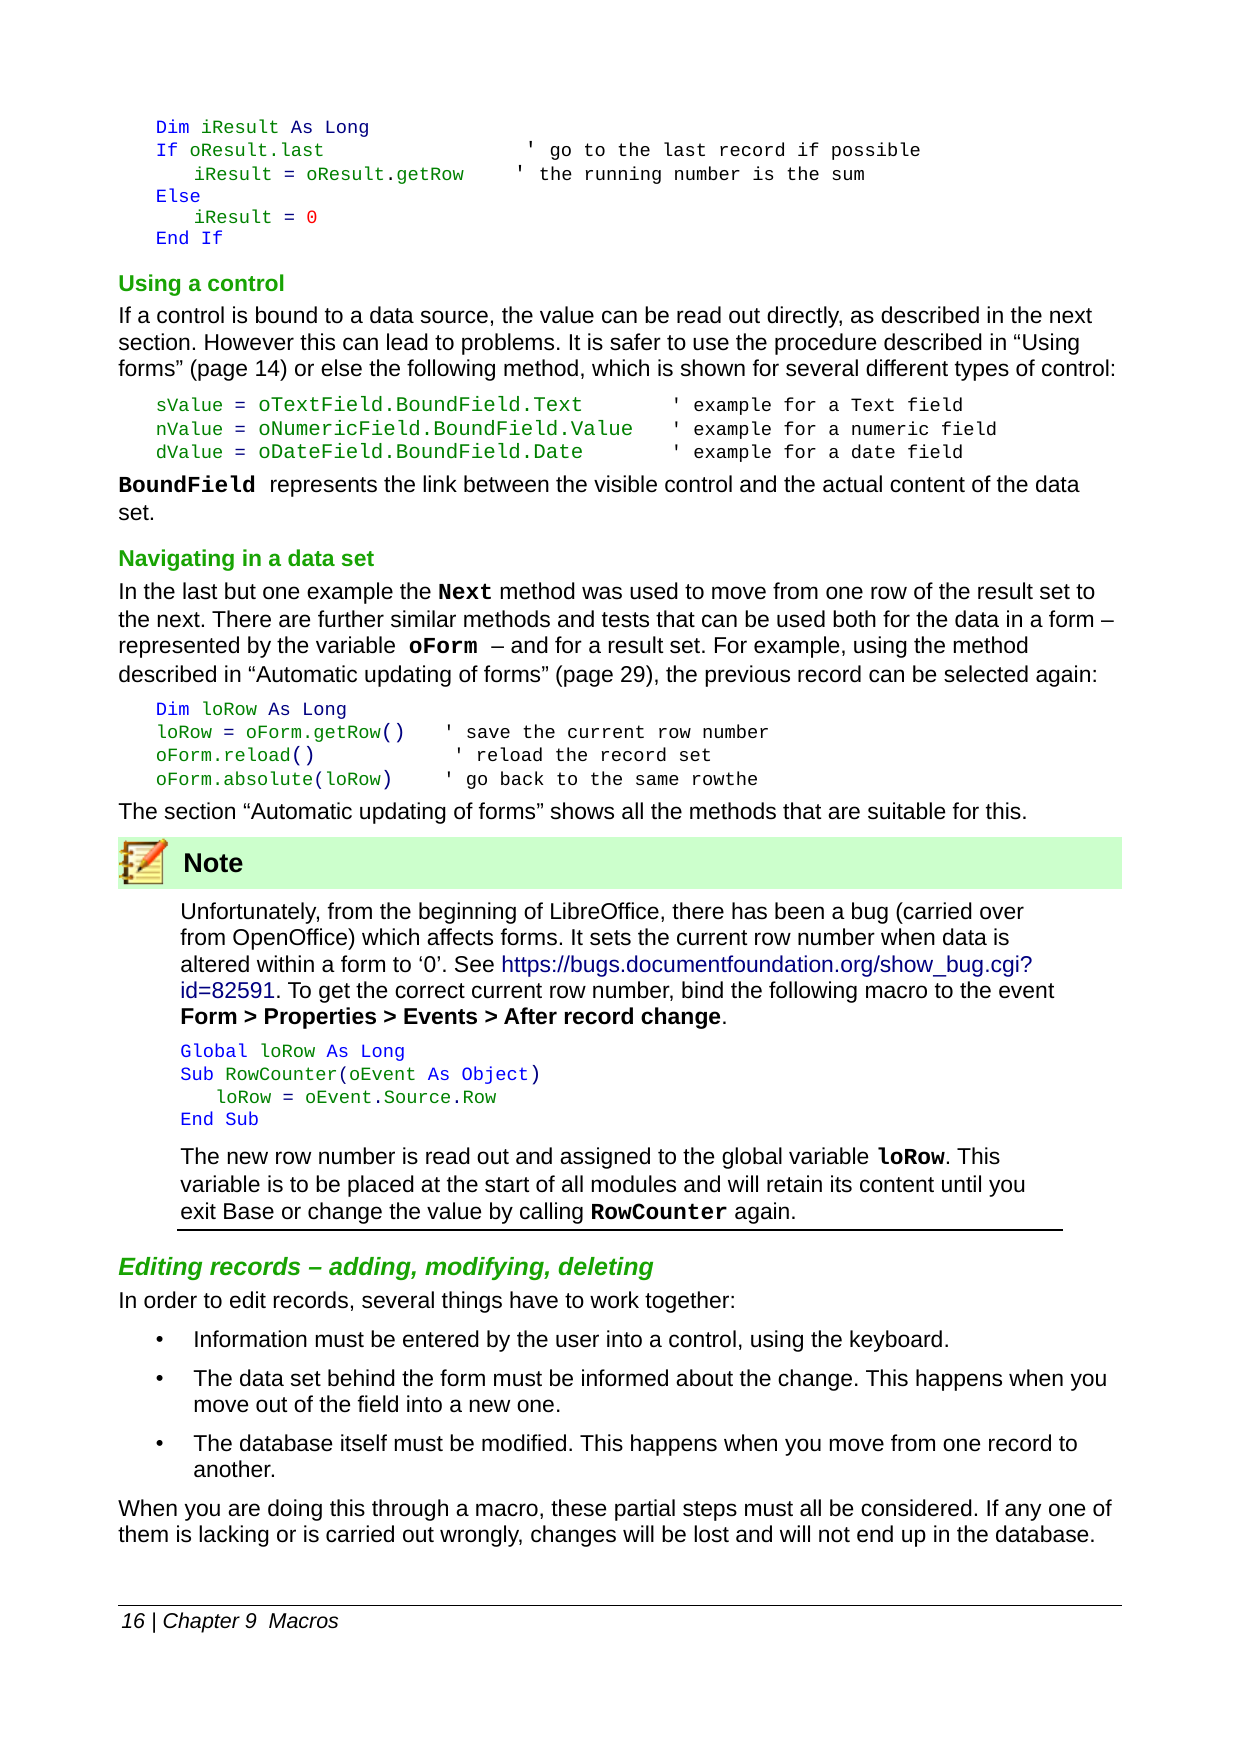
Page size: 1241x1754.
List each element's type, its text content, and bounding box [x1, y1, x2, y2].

subtitle Navigating in a data set [118, 545, 1122, 572]
text loRow = oForm.getRow() ' save the current row number [156, 721, 1122, 744]
text Unfortunately, from the beginning of LibreOffice, there has been a bug (carried over from OpenOffice) which affects forms. It sets the current row number when data is altered within a form to ‘0’. See https://bugs.documentfoundation.org/show_bug.cgi?id=82591. To get the correct current row number, bind the following macro to the event Form > Properties > Events > After record change. [177, 895, 1063, 1029]
text nValue = oNumericField.BoundField.Value ' example for a numeric field [156, 417, 1122, 441]
text If oResult.last ' go to the last record if possible [156, 139, 1122, 163]
text BoundField represents the link between the visible control and the actual content of the data set. [118, 471, 1122, 526]
picture [119, 837, 170, 888]
list The database itself must be modified. This happens when you move from one record to another. [156, 1430, 1122, 1482]
text Else [156, 187, 1122, 208]
list The data set behind the form must be informed about the change. This happens when you move out of the field into a new one. [156, 1364, 1122, 1417]
text End If [156, 229, 1122, 250]
subtitle Note [118, 837, 1122, 889]
text iResult = oResult.getRow ' the running number is the sum [156, 163, 1122, 187]
text If a control is bound to a data source, the value can be read out directly, as described in the next section. However this can lead to problems. It is safer to use the procedure described in “Using forms” (page 14) or else the following method, which is shown for several different types of control: [118, 302, 1122, 381]
text Dim loRow As Long [156, 699, 1122, 721]
subtitle Using a control [118, 270, 1122, 296]
text oForm.reload() ' reload the record set [156, 744, 1122, 768]
text sValue = oTextField.BoundField.Text ' example for a Text field [156, 394, 1122, 417]
text Dim iResult As Long [156, 118, 1122, 139]
text oForm.absolute(loRow) ' go back to the same rowthe [156, 768, 1122, 792]
text Global loRow As Long Sub RowCounter(oEvent As Object) loRow = oEvent.Source.Row End Sub [177, 1038, 1063, 1131]
text In order to edit records, several things have to work together: [118, 1287, 1122, 1313]
text dValue = oDateField.BoundField.Date ' example for a date field [156, 441, 1122, 465]
subtitle Editing records – adding, modifying, deleting [118, 1252, 1122, 1281]
text iResult = 0 [156, 208, 1122, 229]
list Information must be entered by the user into a control, using the keyboard. [156, 1326, 1122, 1352]
text When you are doing this through a macro, these partial steps must all be considered. If any one of them is lacking or is carried out wrongly, changes will be lost and will not end up in the database. [118, 1495, 1122, 1548]
text The new row number is read out and assigned to the global variable loRow. This variable is to be placed at the start of all modules and will retain its content until you exit Base or change the value by calling RowCounter again. [177, 1140, 1063, 1229]
text The section “Automatic updating of forms” shows all the methods that are suitable for this. [118, 798, 1122, 824]
text In the last but one example the Next method was used to move from one row of the result set to the next. There are further similar methods and tests that can be used both for the data in a form – represented by the variable oForm – and for a result set. For example, using the method described in “Automatic updating of forms” (page 29), the previous record can be selected again: [118, 578, 1122, 687]
